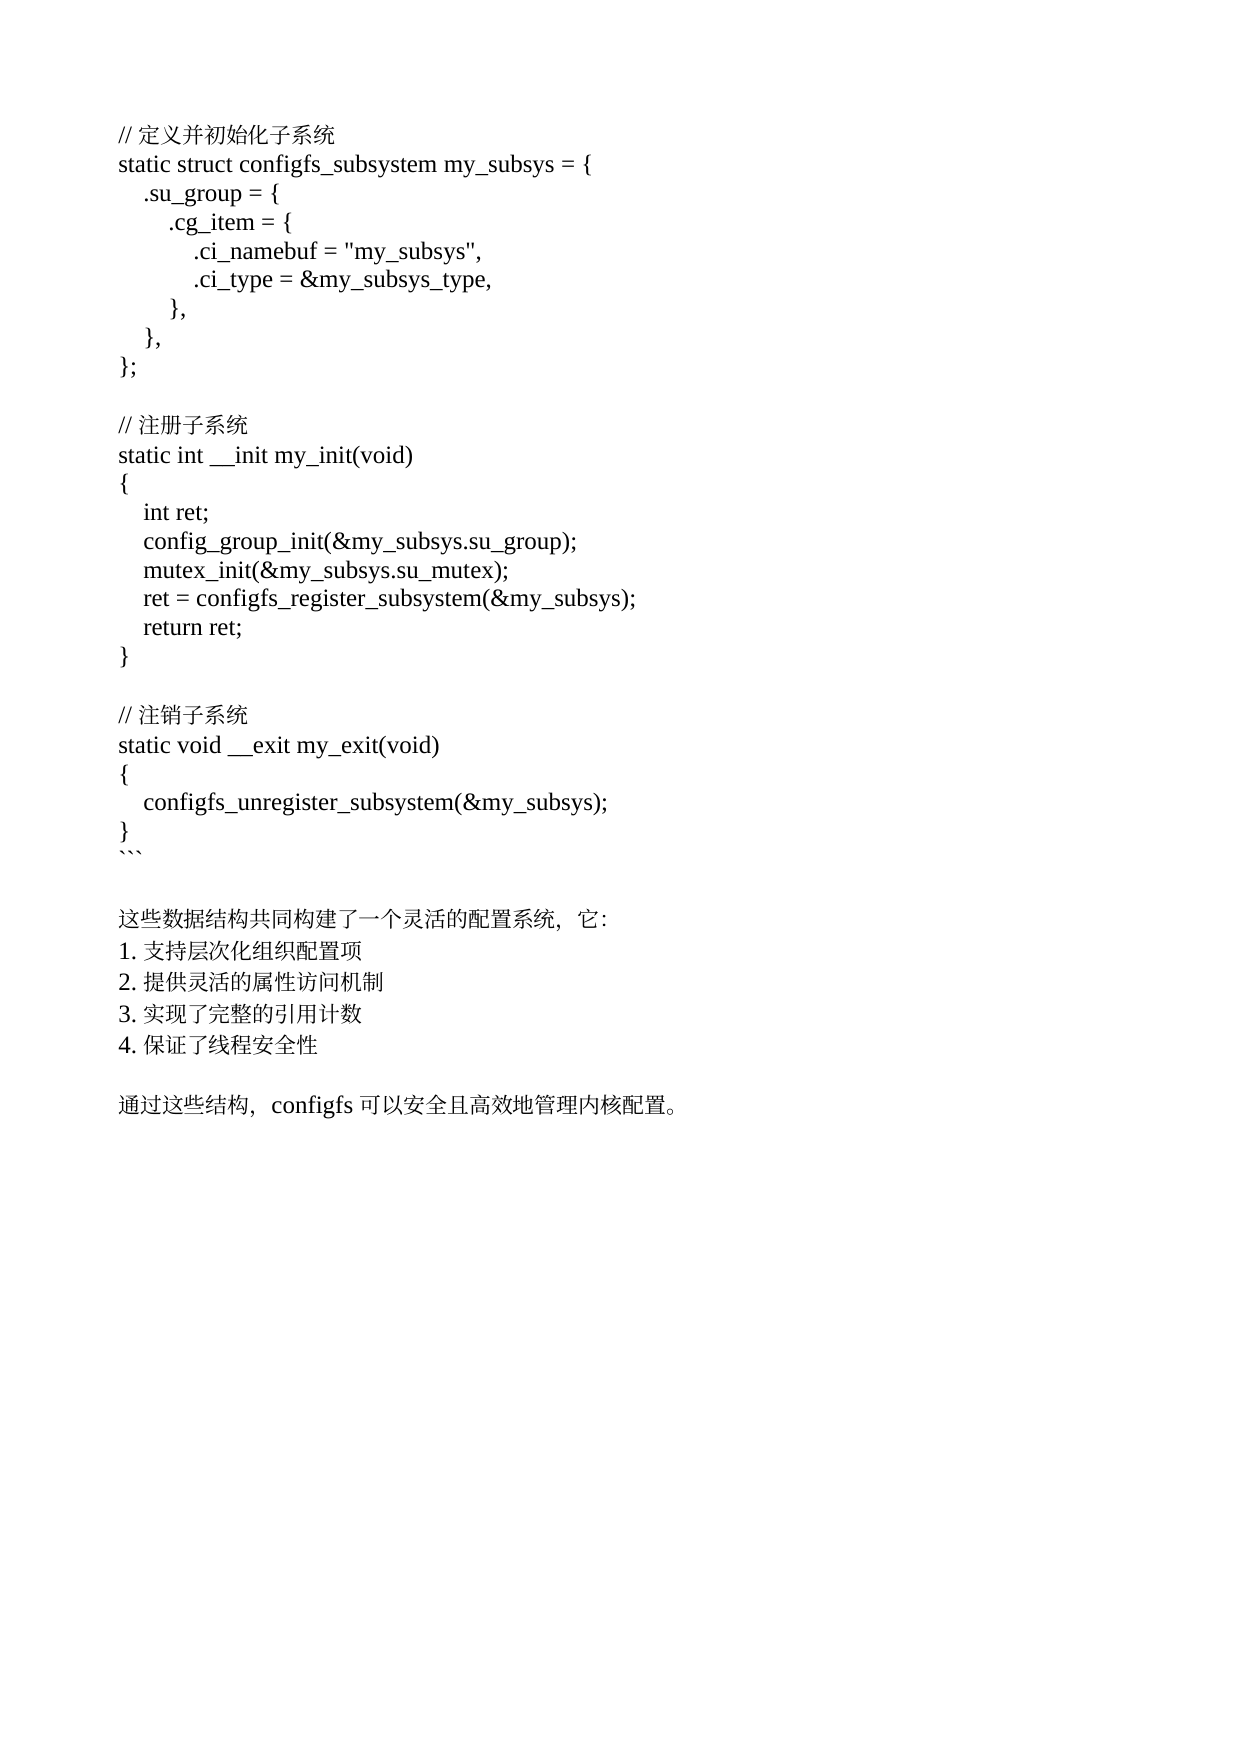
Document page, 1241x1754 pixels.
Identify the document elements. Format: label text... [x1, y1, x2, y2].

text static void __exit my_exit(void) [118, 730, 1122, 759]
text // 注销子系统 [118, 698, 1122, 730]
text configfs_unregister_subsystem(&my_subsys); [118, 787, 1122, 816]
text ret = configfs_register_subsystem(&my_subsys); [118, 583, 1122, 612]
text .ci_type = &my_subsys_type, [118, 264, 1122, 293]
text mutex_init(&my_subsys.su_mutex); [118, 555, 1122, 583]
text 这些数据结构共同构建了一个灵活的配置系统，它： [118, 902, 1122, 934]
text } [118, 816, 1122, 845]
text 2. 提供灵活的属性访问机制 [118, 965, 1122, 997]
text 4. 保证了线程安全性 [118, 1028, 1122, 1060]
text 1. 支持层次化组织配置项 [118, 934, 1122, 965]
text // 注册子系统 [118, 408, 1122, 440]
text return ret; [118, 612, 1122, 641]
text .ci_namebuf = "my_subsys", [118, 236, 1122, 264]
text config_group_init(&my_subsys.su_group); [118, 526, 1122, 555]
text { [118, 468, 1122, 497]
text .su_group = { [118, 178, 1122, 207]
text 3. 实现了完整的引用计数 [118, 997, 1122, 1028]
text } [118, 641, 1122, 670]
text }, [118, 322, 1122, 351]
text ``` [118, 845, 1122, 874]
text 通过这些结构，configfs 可以安全且高效地管理内核配置。 [118, 1088, 1122, 1120]
text int ret; [118, 497, 1122, 526]
text }, [118, 293, 1122, 322]
text static struct configfs_subsystem my_subsys = { [118, 149, 1122, 178]
text { [118, 759, 1122, 787]
text // 定义并初始化子系统 [118, 118, 1122, 149]
text .cg_item = { [118, 207, 1122, 236]
text }; [118, 351, 1122, 379]
text static int __init my_init(void) [118, 440, 1122, 468]
